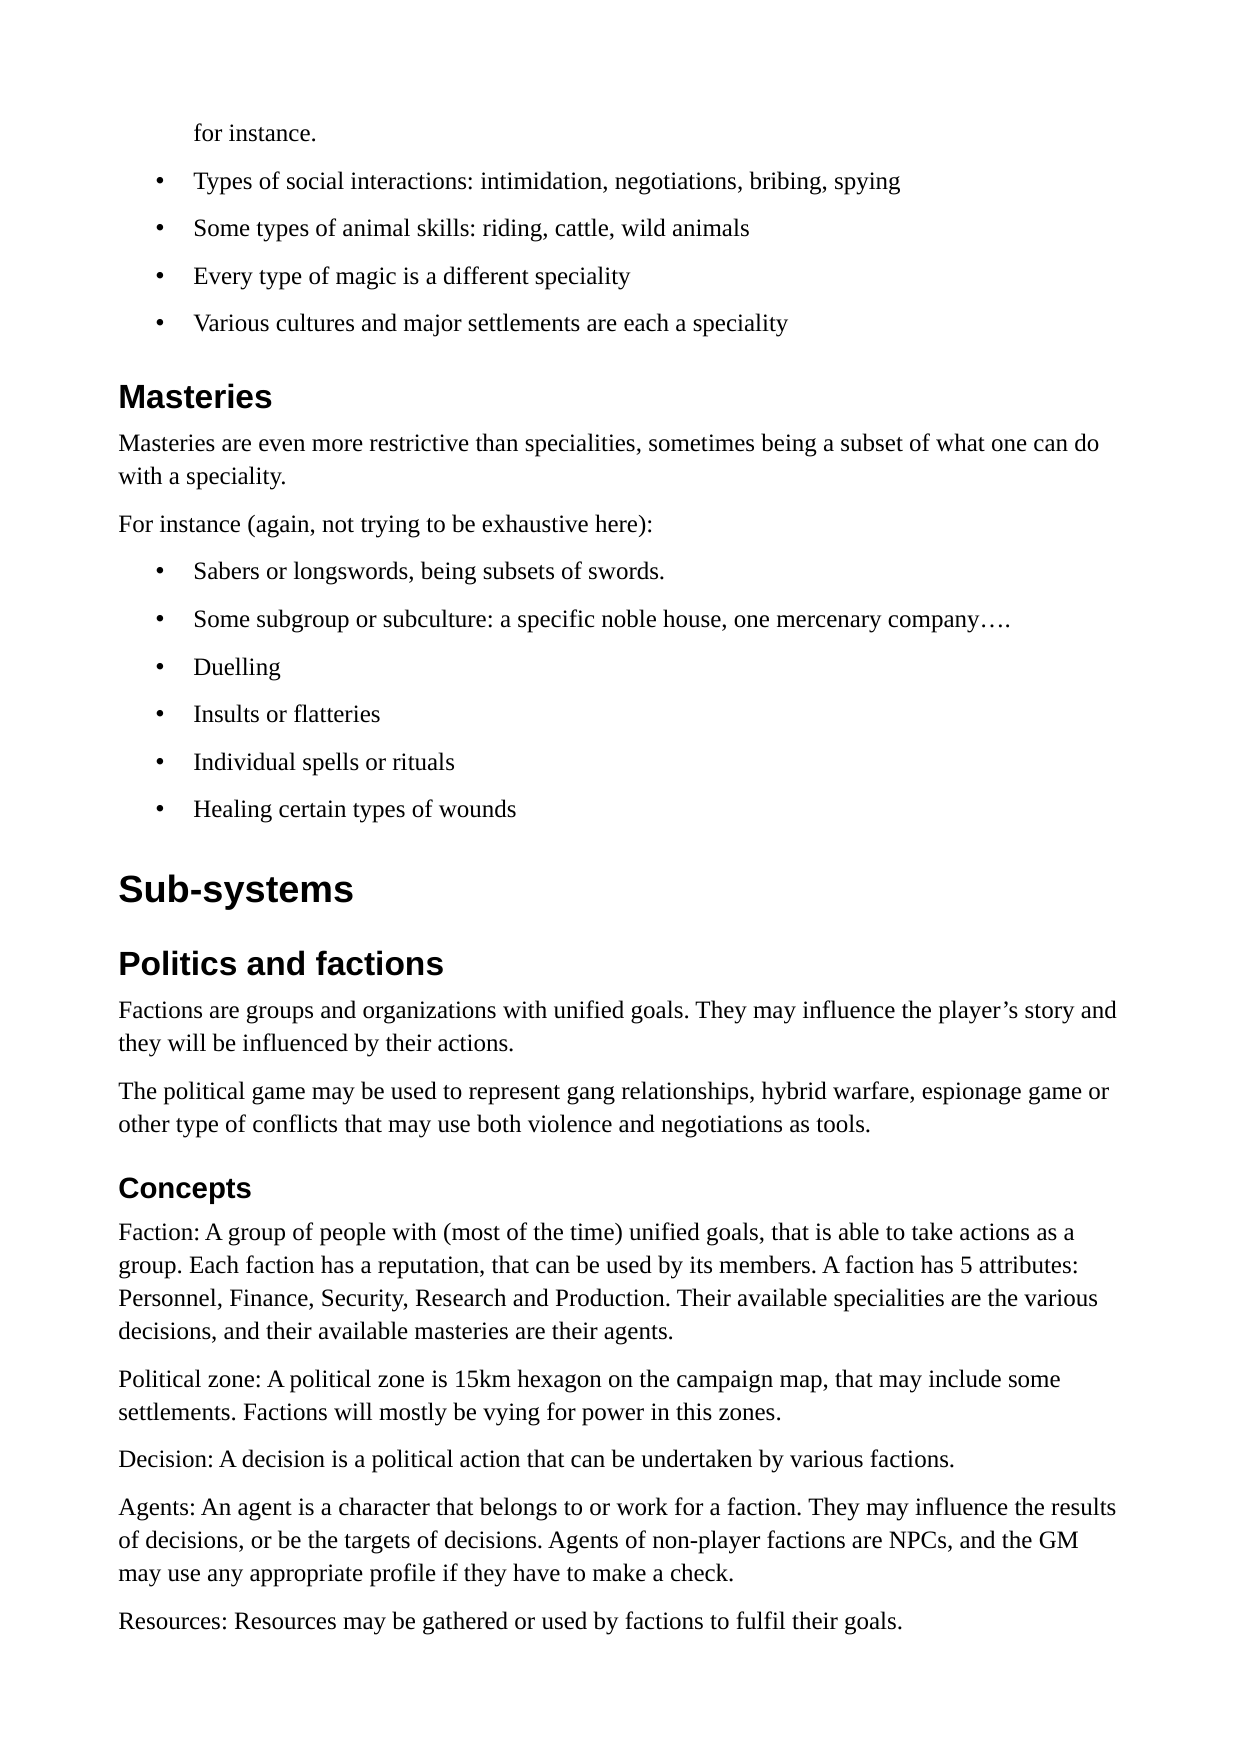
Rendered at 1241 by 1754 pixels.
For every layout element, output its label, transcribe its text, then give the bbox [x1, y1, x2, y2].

list Various cultures and major settlements are each a speciality [156, 308, 1122, 337]
list for instance. [156, 118, 1122, 147]
list Duelling [156, 652, 1122, 680]
subtitle Concepts [118, 1171, 1122, 1205]
list Types of social interactions: intimidation, negotiations, bribing, spying [156, 166, 1122, 194]
list Every type of magic is a different speciality [156, 261, 1122, 290]
text Faction: A group of people with (most of the time) unified goals, that is able to take actions as a group. Each faction has a reputation, that can be used by its members. A faction has 5 attributes: Personnel, Finance, Security, Research and Production. Their available specialities are the various decisions, and their available masteries are their agents. [118, 1217, 1122, 1345]
text Factions are groups and organizations with unified goals. They may influence the player’s story and they will be influenced by their actions. [118, 995, 1122, 1057]
subtitle Politics and factions [118, 944, 1122, 983]
subtitle Masteries [118, 377, 1122, 416]
list Some types of animal skills: riding, cattle, wild animals [156, 213, 1122, 242]
text Decision: A decision is a political action that can be undertaken by various factions. [118, 1444, 1122, 1473]
text The political game may be used to represent gang relationships, hybrid warfare, espionage game or other type of conflicts that may use both violence and negotiations as tools. [118, 1076, 1122, 1137]
list Healing certain types of wounds [156, 794, 1122, 823]
subtitle Sub-systems [118, 867, 1122, 911]
text For instance (again, not trying to be exhaustive here): [118, 509, 1122, 537]
text Political zone: A political zone is 15km hexagon on the campaign map, that may include some settlements. Factions will mostly be vying for power in this zones. [118, 1364, 1122, 1426]
list Sabers or longswords, being subsets of swords. [156, 556, 1122, 585]
text Resources: Resources may be gathered or used by factions to fulfil their goals. [118, 1606, 1122, 1634]
list Some subgroup or subculture: a specific noble house, one mercenary company…. [156, 604, 1122, 633]
text Masteries are even more restrictive than specialities, sometimes being a subset of what one can do with a speciality. [118, 428, 1122, 490]
list Insults or flatteries [156, 699, 1122, 728]
text Agents: An agent is a character that belongs to or work for a faction. They may influence the results of decisions, or be the targets of decisions. Agents of non-player factions are NPCs, and the GM may use any appropriate profile if they have to make a check. [118, 1492, 1122, 1587]
list Individual spells or rituals [156, 747, 1122, 776]
